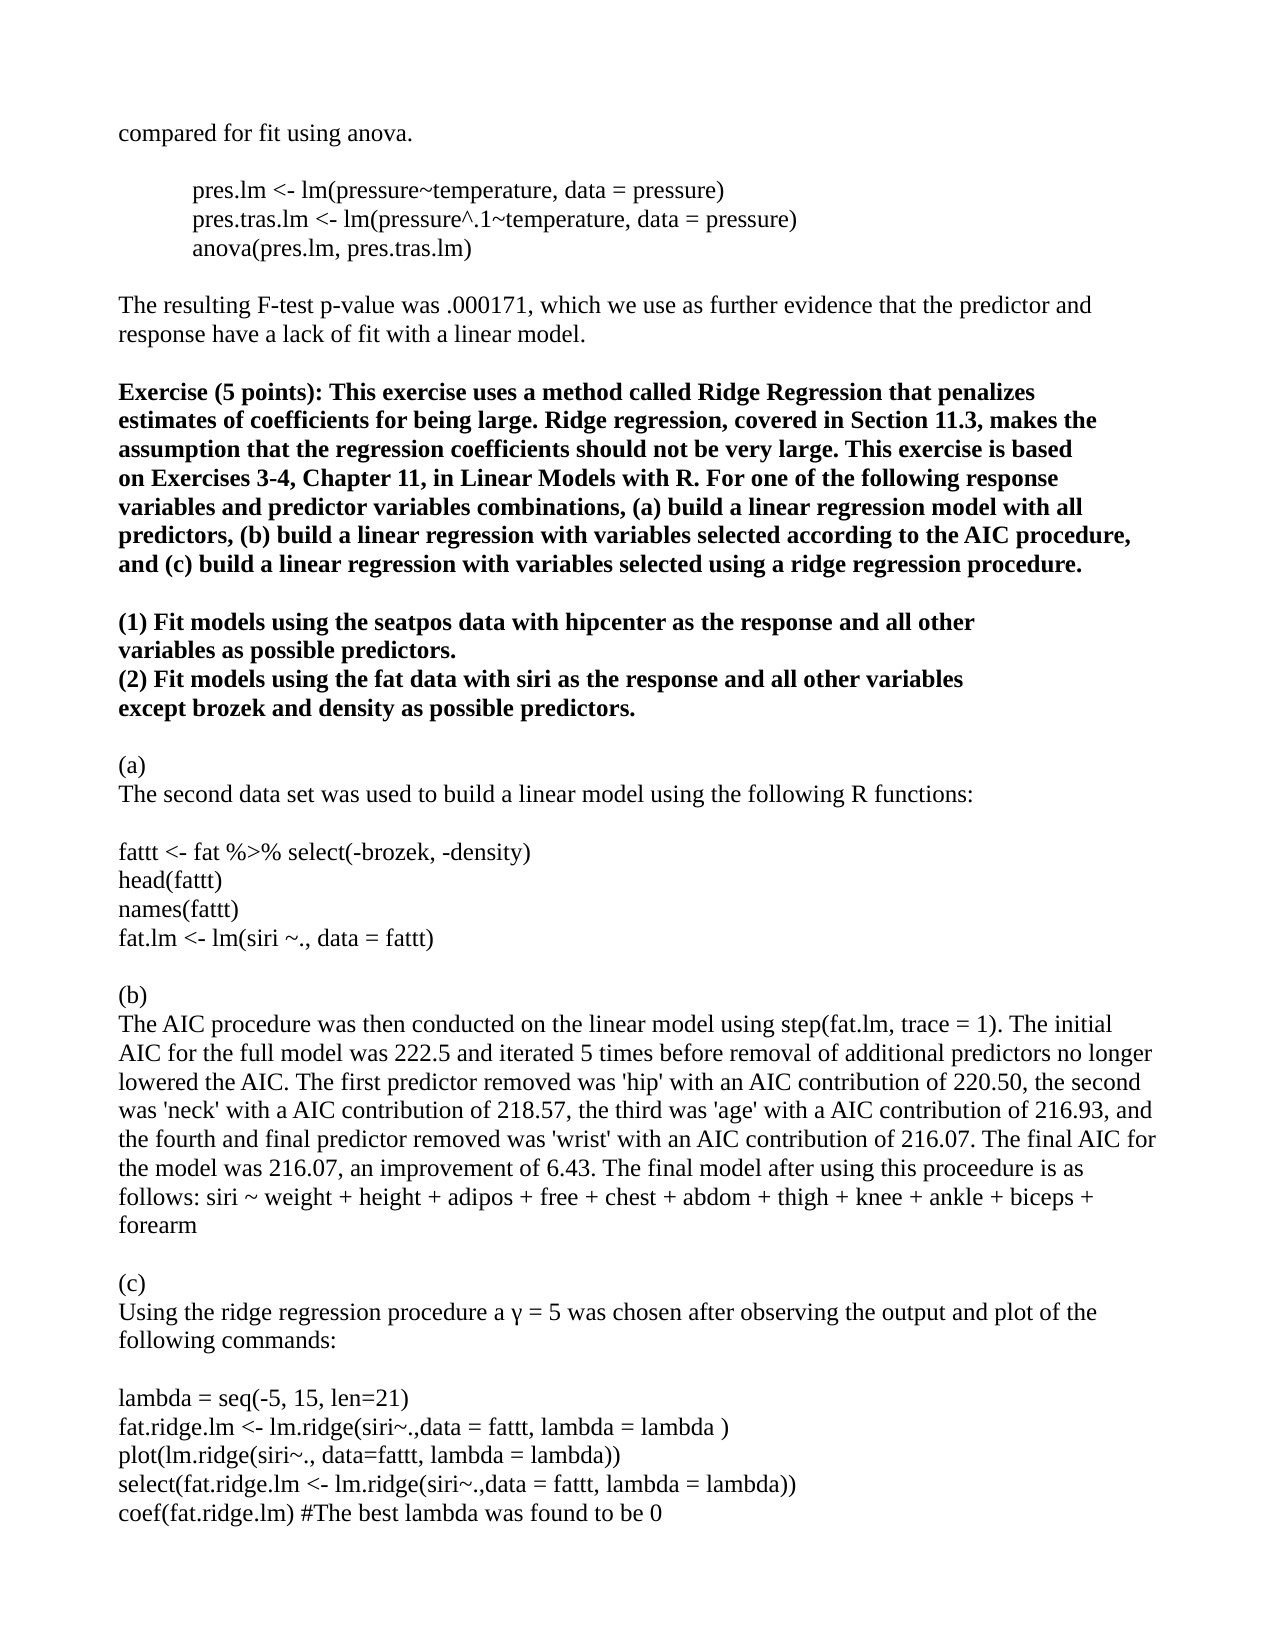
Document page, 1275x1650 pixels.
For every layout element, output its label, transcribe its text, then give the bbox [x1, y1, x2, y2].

text coef(fat.ridge.lm) #The best lambda was found to be 0 [118, 1498, 1157, 1527]
text head(fattt) [118, 866, 1157, 894]
text lambda = seq(-5, 15, len=21) [118, 1383, 1157, 1412]
text The resulting F-test p-value was .000171, which we use as further evidence that the predictor and response have a lack of fit with a linear model. [118, 291, 1157, 348]
text select(fat.ridge.lm <- lm.ridge(siri~.,data = fattt, lambda = lambda)) [118, 1469, 1157, 1498]
text Using the ridge regression procedure a γ = 5 was chosen after observing the output and plot of the following commands: [118, 1297, 1157, 1354]
text (1) Fit models using the seatpos data with hipcenter as the response and all other [118, 607, 1157, 636]
text anova(pres.lm, pres.tras.lm) [118, 233, 1157, 262]
text assumption that the regression coefficients should not be very large. This exercise is based [118, 434, 1157, 463]
text on Exercises 3-4, Chapter 11, in Linear Models with R. For one of the following response variables and predictor variables combinations, (a) build a linear regression model with all predictors, (b) build a linear regression with variables selected according to the AIC procedure, and (c) build a linear regression with variables selected using a ridge regression procedure. [118, 463, 1157, 578]
text variables as possible predictors. [118, 636, 1157, 664]
text fattt <- fat %>% select(-brozek, -density) [118, 837, 1157, 866]
text names(fattt) [118, 894, 1157, 923]
text The AIC procedure was then conducted on the linear model using step(fat.lm, trace = 1). The initial AIC for the full model was 222.5 and iterated 5 times before removal of additional predictors no longer lowered the AIC. The first predictor removed was 'hip' with an AIC contribution of 220.50, the second was 'neck' with a AIC contribution of 218.57, the third was 'age' with a AIC contribution of 216.93, and the fourth and final predictor removed was 'wrist' with an AIC contribution of 216.07. The final AIC for the model was 216.07, an improvement of 6.43. The final model after using this proceedure is as follows: siri ~ weight + height + adipos + free + chest + abdom + thigh + knee + ankle + biceps + forearm [118, 1009, 1157, 1239]
text compared for fit using anova. [118, 118, 1157, 147]
text pres.tras.lm <- lm(pressure^.1~temperature, data = pressure) [118, 204, 1157, 233]
text plot(lm.ridge(siri~., data=fattt, lambda = lambda)) [118, 1441, 1157, 1469]
text (b) [118, 981, 1157, 1009]
text The second data set was used to build a linear model using the following R functions: [118, 779, 1157, 808]
text (2) Fit models using the fat data with siri as the response and all other variables [118, 664, 1157, 693]
text (a) [118, 751, 1157, 779]
text pres.lm <- lm(pressure~temperature, data = pressure) [118, 176, 1157, 204]
text estimates of coefficients for being large. Ridge regression, covered in Section 11.3, makes the [118, 406, 1157, 434]
text Exercise (5 points): This exercise uses a method called Ridge Regression that penalizes [118, 377, 1157, 406]
text fat.lm <- lm(siri ~., data = fattt) [118, 923, 1157, 952]
text (c) [118, 1268, 1157, 1297]
text fat.ridge.lm <- lm.ridge(siri~.,data = fattt, lambda = lambda ) [118, 1412, 1157, 1441]
text except brozek and density as possible predictors. [118, 693, 1157, 722]
